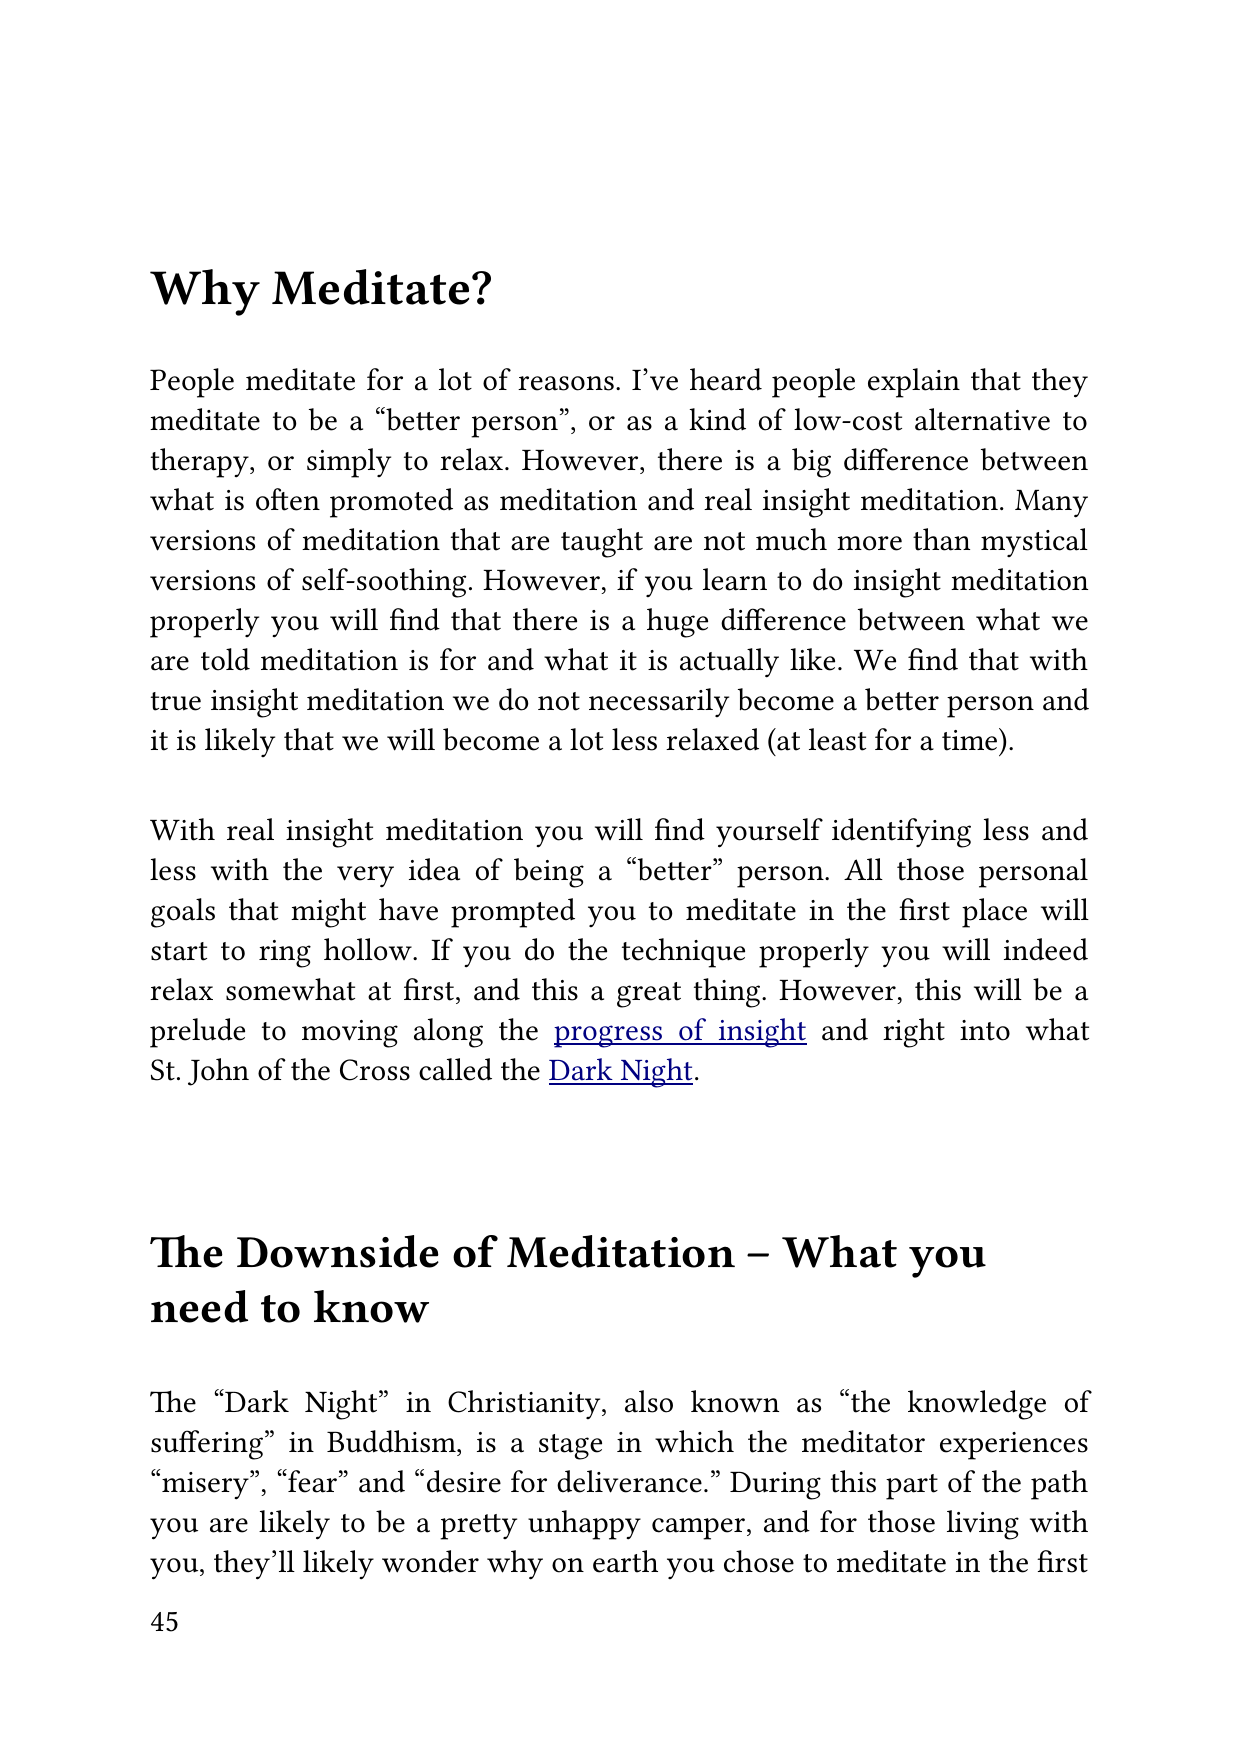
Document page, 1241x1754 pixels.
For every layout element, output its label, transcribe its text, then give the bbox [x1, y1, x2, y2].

subtitle The Downside of Meditation – What you need to know [150, 1224, 1090, 1334]
text The “Dark Night” in Christianity, also known as “the knowledge of suffering” in Buddhism, is a stage in which the meditator experiences “misery”, “fear” and “desire for deliverance.” During this part of the path you are likely to be a pretty unhappy camper, and for those living with you, they’ll likely wonder why on earth you chose to meditate in the first [150, 1380, 1090, 1580]
subtitle Why Meditate? [150, 257, 1090, 317]
text With real insight meditation you will find yourself identifying less and less with the very idea of being a “better” person. All those personal goals that might have prompted you to meditate in the first place will start to ring hollow. If you do the technique properly you will indeed relax somewhat at first, and this a great thing. However, this will be a prelude to moving along the progress of insight and right into what St. John of the Cross called the Dark Night. [150, 808, 1090, 1088]
text People meditate for a lot of reasons. I’ve heard people explain that they meditate to be a “better person”, or as a kind of low-cost alternative to therapy, or simply to relax. However, there is a big difference between what is often promoted as meditation and real insight meditation. Many versions of meditation that are taught are not much more than mystical versions of self-soothing. However, if you learn to do insight meditation properly you will find that there is a huge difference between what we are told meditation is for and what it is actually like. We find that with true insight meditation we do not necessarily become a better person and it is likely that we will become a lot less relaxed (at least for a time). [150, 358, 1090, 758]
